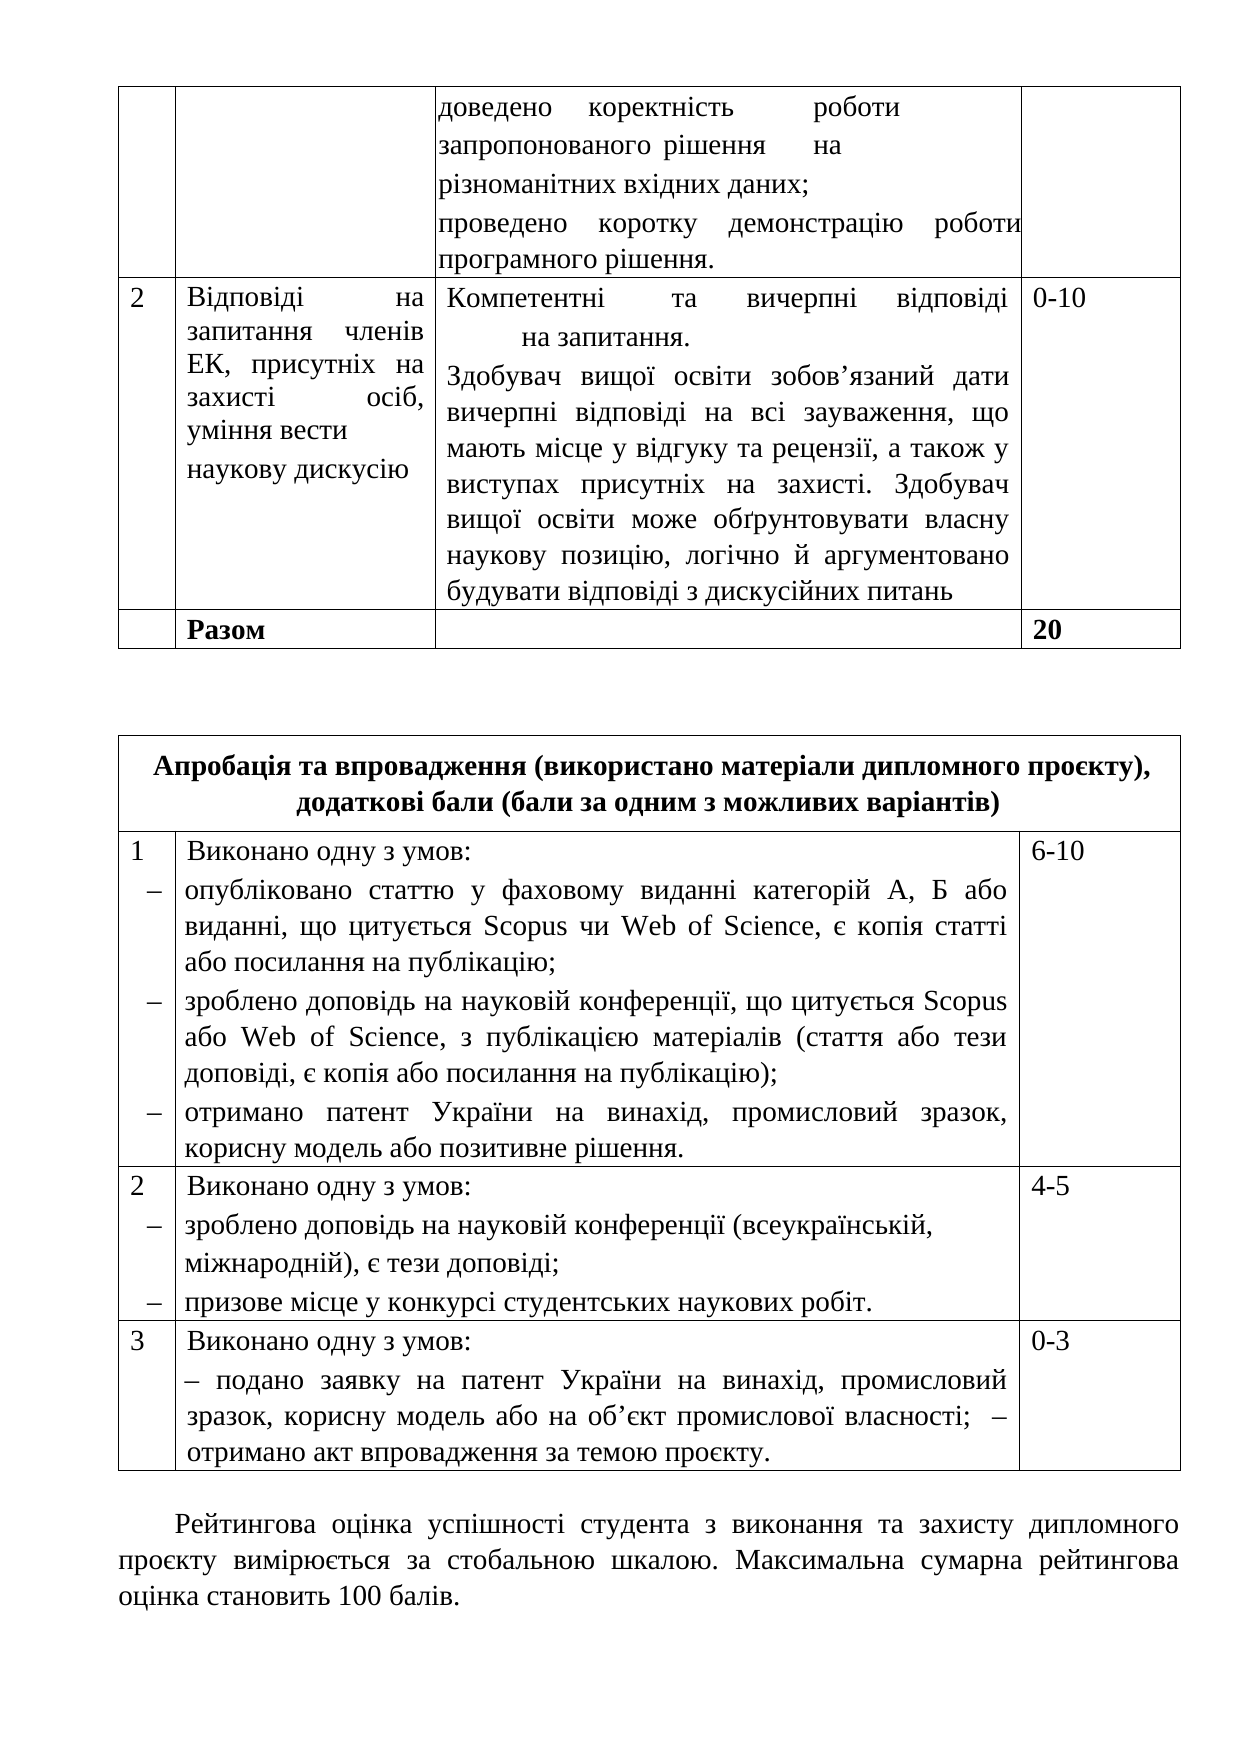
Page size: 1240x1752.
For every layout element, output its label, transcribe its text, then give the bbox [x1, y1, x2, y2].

table_header Апробація та впровадження (використано матеріали дипломного проєкту), додаткові бали (бали за одним з можливих варіантів) [119, 736, 1180, 831]
table_cell Разом [176, 610, 435, 648]
table_cell 0-10 [1022, 278, 1180, 609]
table_cell доведено коректність роботи запропонованого рішення на різноманітних вхідних даних; проведено коротку демонстрацію роботи програмного рішення. [436, 87, 1021, 277]
table_cell 1 [119, 832, 175, 1166]
table_cell 20 [1022, 610, 1180, 648]
table_cell 0-3 [1020, 1321, 1180, 1469]
table_cell Побудова доповіді щодо змісту основних результатів дипломного проєкту [176, 87, 395, 277]
table_cell [436, 610, 1021, 648]
table_cell 6-10 [1020, 832, 1180, 1166]
table_cell Відповіді на запитання членів ЕК, присутніх на захисті осіб, уміння вести наукову дискусію [176, 278, 435, 609]
table_cell Компетентні та вичерпні відповіді на запитання. Здобувач вищої освіти зобов’язаний дати вичерпні відповіді на всі зауваження, що мають місце у відгуку та рецензії, а також у виступах присутніх на захисті. Здобувач вищої освіти може обґрунтовувати власну наукову позицію, логічно й аргументовано будувати відповіді з дискусійних питань [436, 278, 1021, 609]
table_cell 2 [119, 278, 175, 609]
table_cell Виконано одну з умов: опубліковано статтю у фаховому виданні категорій А, Б або виданні, що цитується Scopus чи Web of Science, є копія статті або посилання на публікацію; зроблено доповідь на науковій конференції, що цитується Scopus або Web of Science, з публікацією матеріалів (стаття або тези доповіді, є копія або посилання на публікацію); отримано патент України на винахід, промисловий зразок, корисну модель або позитивне рішення. [176, 832, 1019, 1166]
table_cell 3 [119, 1321, 175, 1469]
table_cell та [395, 87, 435, 277]
table_cell 2 [119, 1167, 175, 1320]
text Рейтингова оцінка успішності студента з виконання та захисту дипломного проєкту вимірюється за стобальною шкалою. Максимальна сумарна рейтингова оцінка становить 100 балів. [118, 1506, 1180, 1612]
table_cell Виконано одну з умов: зроблено доповідь на науковій конференції (всеукраїнській, міжнародній), є тези доповіді; призове місце у конкурсі студентських наукових робіт. [176, 1167, 1019, 1320]
table_cell Виконано одну з умов: – подано заявку на патент України на винахід, промисловий зразок, корисну модель або на об’єкт промислової власності; – отримано акт впровадження за темою проєкту. [176, 1321, 1019, 1469]
table_cell [119, 87, 175, 277]
table_cell 4-5 [1020, 1167, 1180, 1320]
table_cell [1022, 87, 1180, 277]
table_cell [119, 610, 175, 648]
